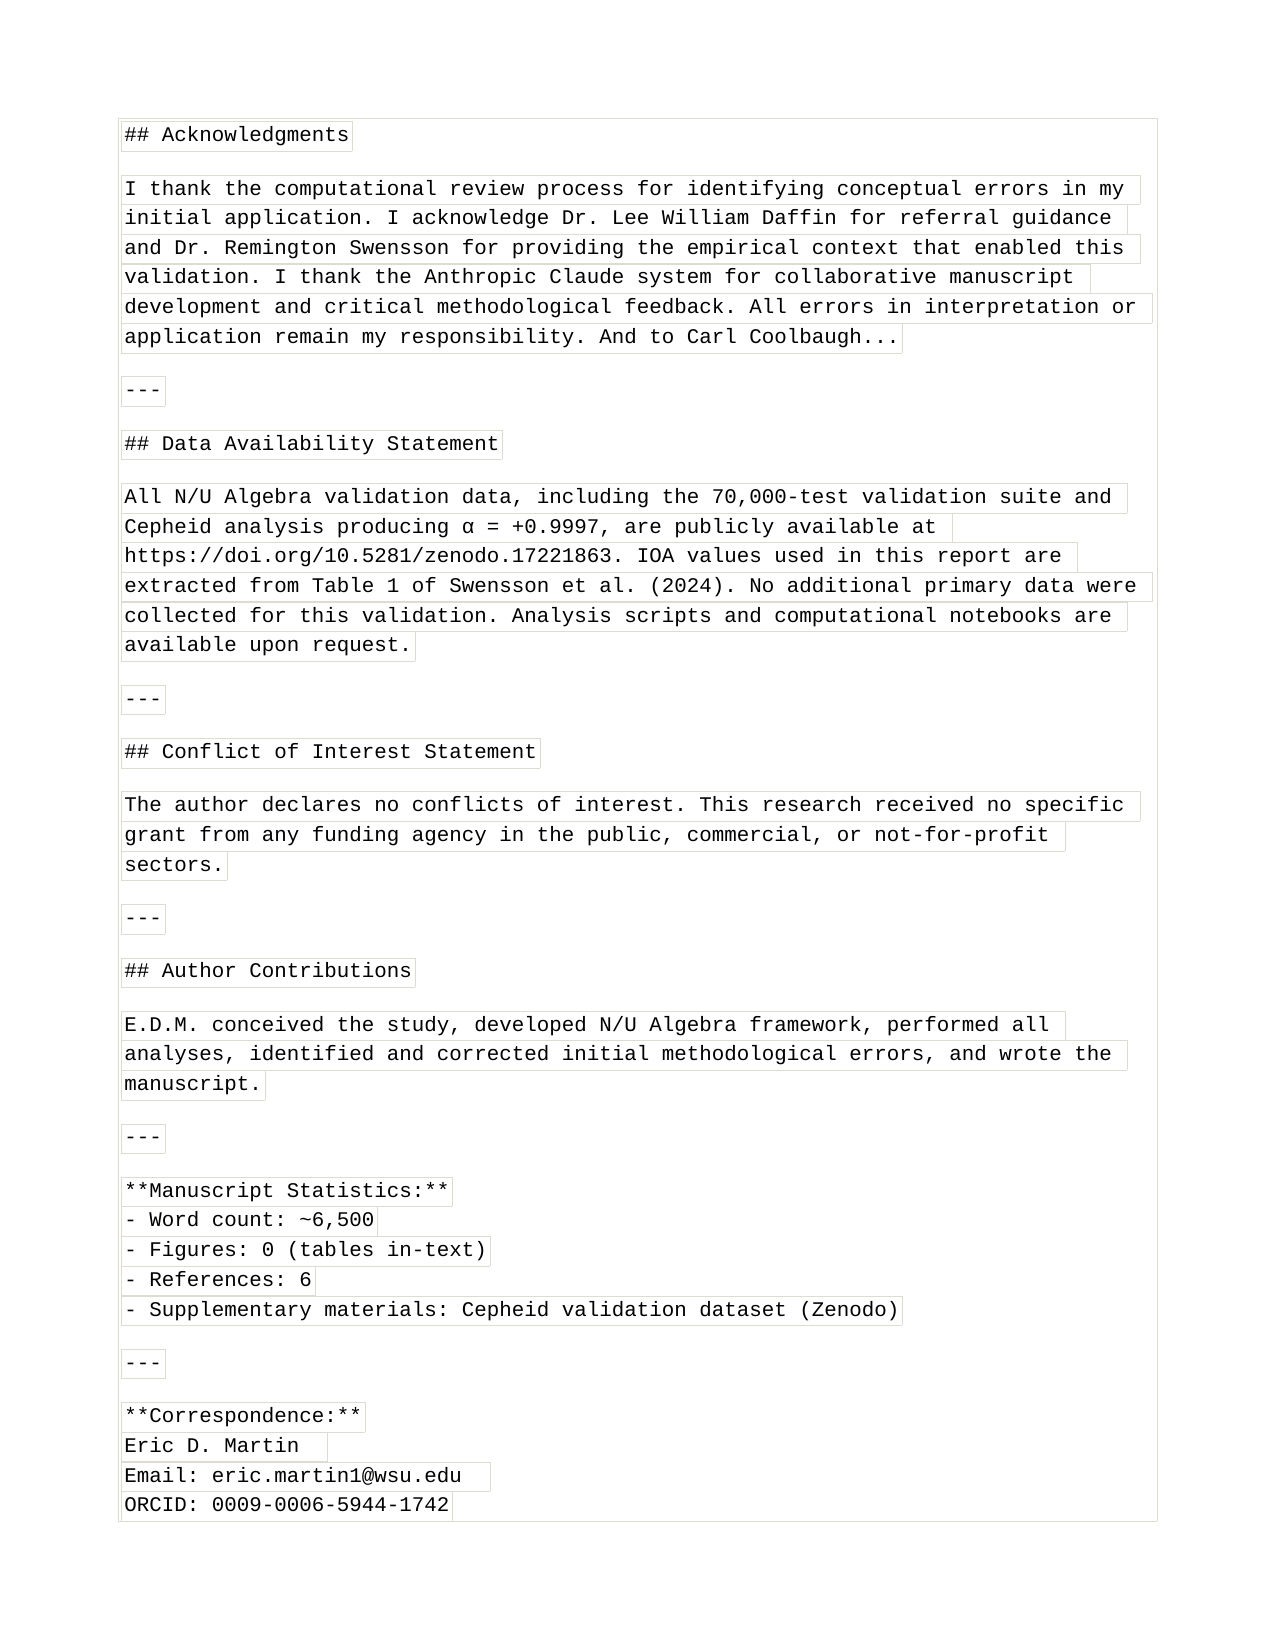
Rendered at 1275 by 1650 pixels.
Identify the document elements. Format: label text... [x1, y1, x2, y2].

text ## Author Contributions [119, 954, 1157, 987]
text ## Acknowledgments [119, 119, 1157, 151]
text - Supplementary materials: Cepheid validation dataset (Zenodo) [122, 1297, 902, 1325]
text All N/U Algebra validation data, including the 70,000-test validation suite and Cepheid analysis producing α = +0.9997, are publicly available at https://doi.org/10.5281/zenodo.17221863. IOA values used in this report are extracted from Table 1 of Swensson et al. (2024). No additional primary data were collected for this validation. Analysis scripts and computational notebooks are available upon request. [119, 480, 1157, 661]
text --- [122, 905, 165, 934]
text ORCID: 0009-0006-5944-1742 [122, 1488, 1157, 1521]
text - Word count: ~6,500 [122, 1207, 377, 1233]
text ## Data Availability Statement [119, 427, 1157, 459]
text Email: eric.martin1@wsu.edu [328, 1458, 1157, 1488]
text --- [122, 1350, 165, 1378]
text --- [122, 377, 165, 406]
text --- [122, 686, 165, 714]
text - References: 6 [122, 1263, 1157, 1292]
text - Figures: 0 (tables in-text) [122, 1237, 490, 1263]
text **Correspondence:** [119, 1399, 1157, 1429]
text I thank the computational review process for identifying conceptual errors in my initial application. I acknowledge Dr. Lee William Daffin for referral guidance and Dr. Remington Swensson for providing the empirical context that enabled this validation. I thank the Anthropic Claude system for collaborative manuscript development and critical methodological feedback. All errors in interpretation or application remain my responsibility. And to Carl Coolbaugh... [119, 171, 1157, 353]
text **Manuscript Statistics:** [119, 1174, 1157, 1203]
text - Supplementary materials: Cepheid validation dataset (Zenodo) [316, 1292, 1157, 1325]
text --- [119, 901, 1157, 934]
text --- [122, 1125, 165, 1153]
text E.D.M. conceived the study, developed N/U Algebra framework, performed all analyses, identified and corrected initial methodological errors, and wrote the manuscript. [119, 1008, 1157, 1100]
text --- [119, 373, 1157, 406]
text --- [119, 1346, 1157, 1378]
text --- [119, 682, 1157, 714]
text - Figures: 0 (tables in-text) [378, 1233, 1157, 1263]
text Eric D. Martin [122, 1429, 1157, 1458]
text --- [119, 1120, 1157, 1153]
text ## Conflict of Interest Statement [119, 735, 1157, 768]
text The author declares no conflicts of interest. This research received no specific grant from any funding agency in the public, commercial, or not-for-profit sectors. [119, 788, 1157, 880]
text [378, 1203, 1157, 1233]
text Email: eric.martin1@wsu.edu [122, 1463, 490, 1488]
